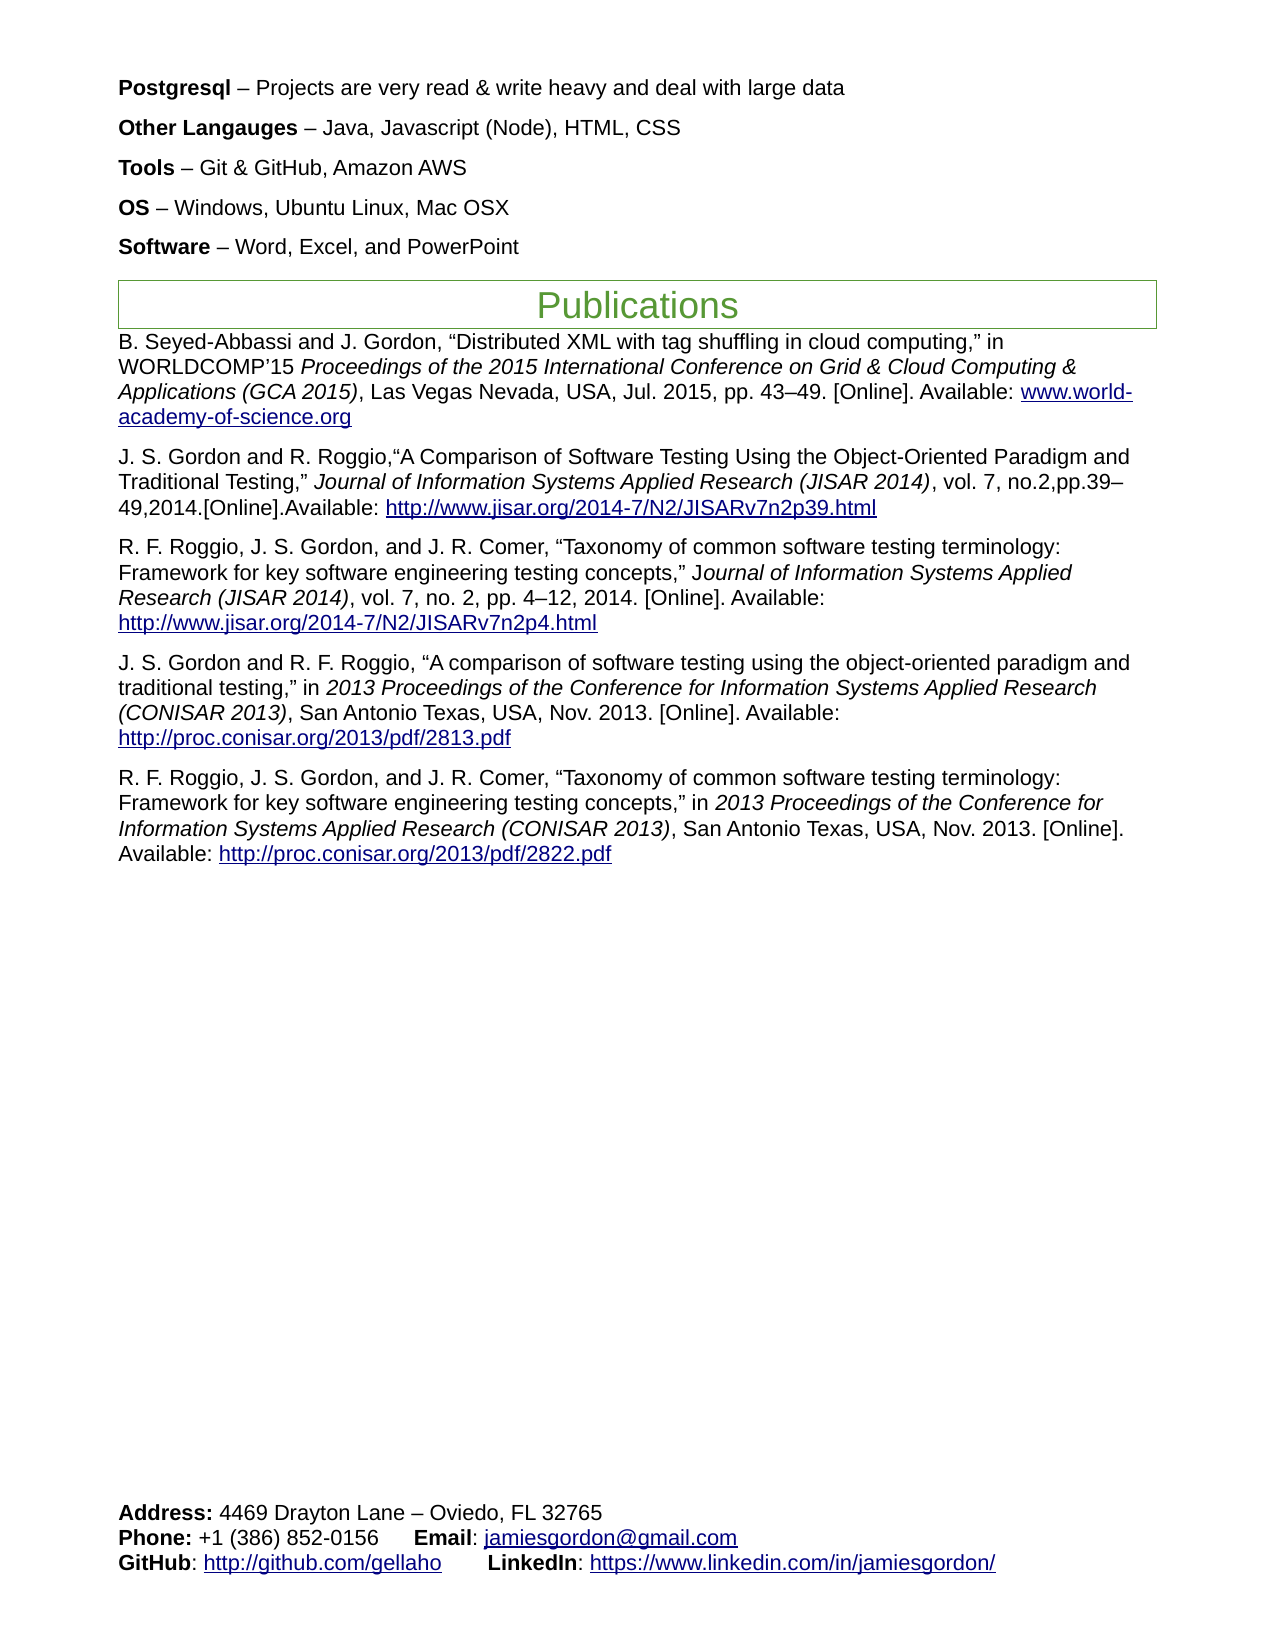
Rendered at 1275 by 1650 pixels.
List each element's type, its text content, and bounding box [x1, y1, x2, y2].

text OS – Windows, Ubuntu Linux, Mac OSX [118, 194, 1157, 219]
text R. F. Roggio, J. S. Gordon, and J. R. Comer, “Taxonomy of common software testing terminology: Framework for key software engineering testing concepts,” Journal of Information Systems Applied Research (JISAR 2014), vol. 7, no. 2, pp. 4–12, 2014. [Online]. Available: http://www.jisar.org/2014-7/N2/JISARv7n2p4.html [118, 534, 1157, 635]
text Other Langauges – Java, Javascript (Node), HTML, CSS [118, 115, 1157, 140]
text Software – Word, Excel, and PowerPoint [118, 234, 1157, 259]
text J. S. Gordon and R. F. Roggio, “A comparison of software testing using the object-oriented paradigm and traditional testing,” in 2013 Proceedings of the Conference for Information Systems Applied Research (CONISAR 2013), San Antonio Texas, USA, Nov. 2013. [Online]. Available: http://proc.conisar.org/2013/pdf/2813.pdf [118, 649, 1157, 750]
subtitle Publications [119, 281, 1156, 328]
text R. F. Roggio, J. S. Gordon, and J. R. Comer, “Taxonomy of common software testing terminology: Framework for key software engineering testing concepts,” in 2013 Proceedings of the Conference for Information Systems Applied Research (CONISAR 2013), San Antonio Texas, USA, Nov. 2013. [Online]. Available: http://proc.conisar.org/2013/pdf/2822.pdf [118, 765, 1157, 866]
text J. S. Gordon and R. Roggio,“A Comparison of Software Testing Using the Object-Oriented Paradigm and Traditional Testing,” Journal of Information Systems Applied Research (JISAR 2014), vol. 7, no.2,pp.39–49,2014.[Online].Available: http://www.jisar.org/2014-7/N2/JISARv7n2p39.html [118, 444, 1157, 519]
text Tools – Git & GitHub, Amazon AWS [118, 154, 1157, 180]
text B. Seyed-Abbassi and J. Gordon, “Distributed XML with tag shuffling in cloud computing,” in WORLDCOMP’15 Proceedings of the 2015 International Conference on Grid & Cloud Computing & Applications (GCA 2015), Las Vegas Nevada, USA, Jul. 2015, pp. 43–49. [Online]. Available: www.world-academy-of-science.org [118, 329, 1157, 429]
text Postgresql – Projects are very read & write heavy and deal with large data [118, 75, 1157, 100]
